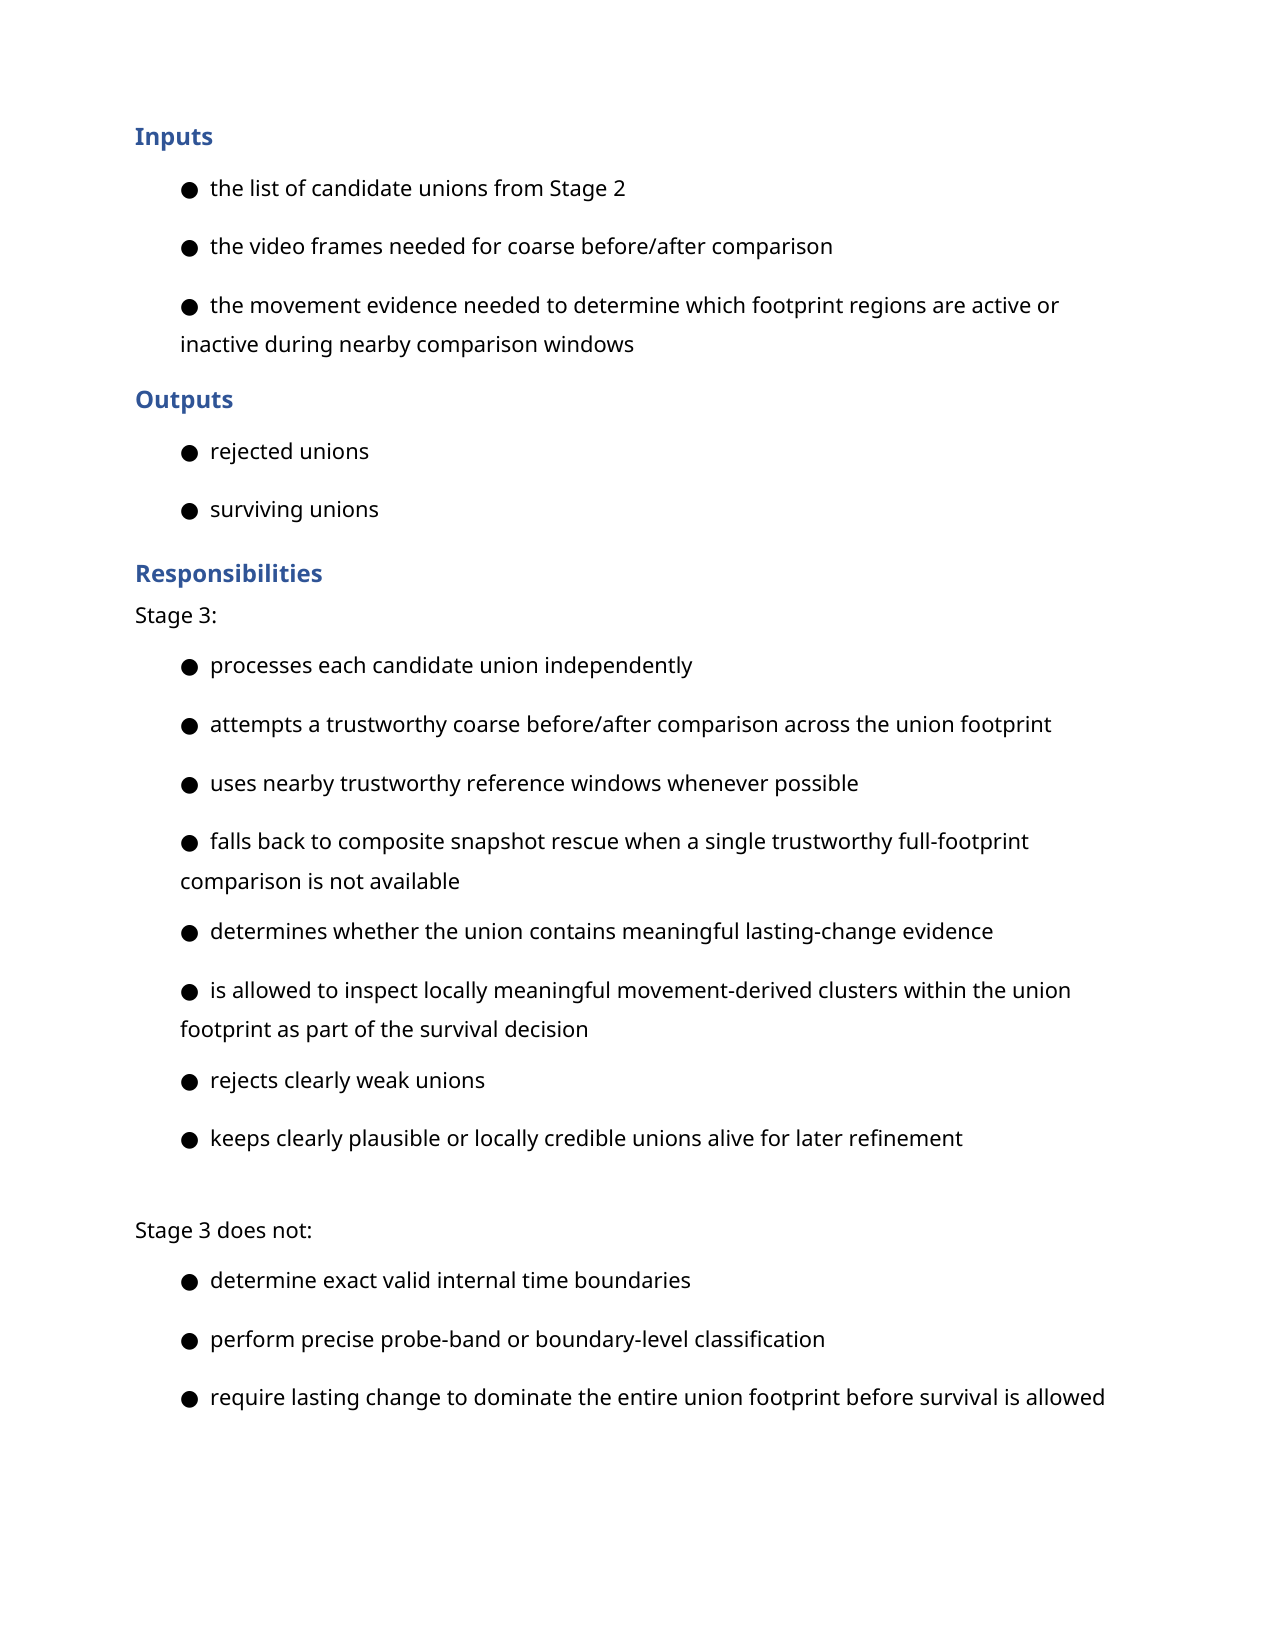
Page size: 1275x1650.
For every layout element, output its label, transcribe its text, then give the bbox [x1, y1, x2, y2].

list uses nearby trustworthy reference windows whenever possible [180, 759, 1140, 803]
list determine exact valid internal time boundaries [180, 1256, 1140, 1301]
list perform precise probe-band or boundary-level classification [180, 1315, 1140, 1360]
list processes each candidate union independently [180, 642, 1140, 686]
subtitle Inputs [135, 120, 1140, 153]
list the list of candidate unions from Stage 2 [180, 163, 1140, 208]
list require lasting change to dominate the entire union footprint before survival is allowed [180, 1373, 1140, 1418]
list the movement evidence needed to determine which footprint regions are active or inactive during nearby comparison windows [180, 281, 1140, 359]
list rejects clearly weak unions [180, 1056, 1140, 1101]
subtitle Outputs [135, 383, 1140, 416]
list keeps clearly plausible or locally credible unions alive for later refinement [180, 1114, 1140, 1159]
subtitle Responsibilities [135, 556, 1140, 589]
list Stage 3: [135, 600, 1140, 630]
list rejected unions [180, 427, 1140, 472]
list attempts a trustworthy coarse before/after comparison across the union footprint [180, 700, 1140, 745]
list the video frames needed for coarse before/after comparison [180, 222, 1140, 267]
list Stage 3 does not: [135, 1215, 1140, 1244]
list determines whether the union contains meaningful lasting-change evidence [180, 907, 1140, 952]
list falls back to composite snapshot rescue when a single trustworthy full-footprint comparison is not available [180, 817, 1140, 895]
list is allowed to inspect locally meaningful movement-derived clusters within the union footprint as part of the survival decision [180, 966, 1140, 1044]
list surviving unions [180, 485, 1140, 530]
